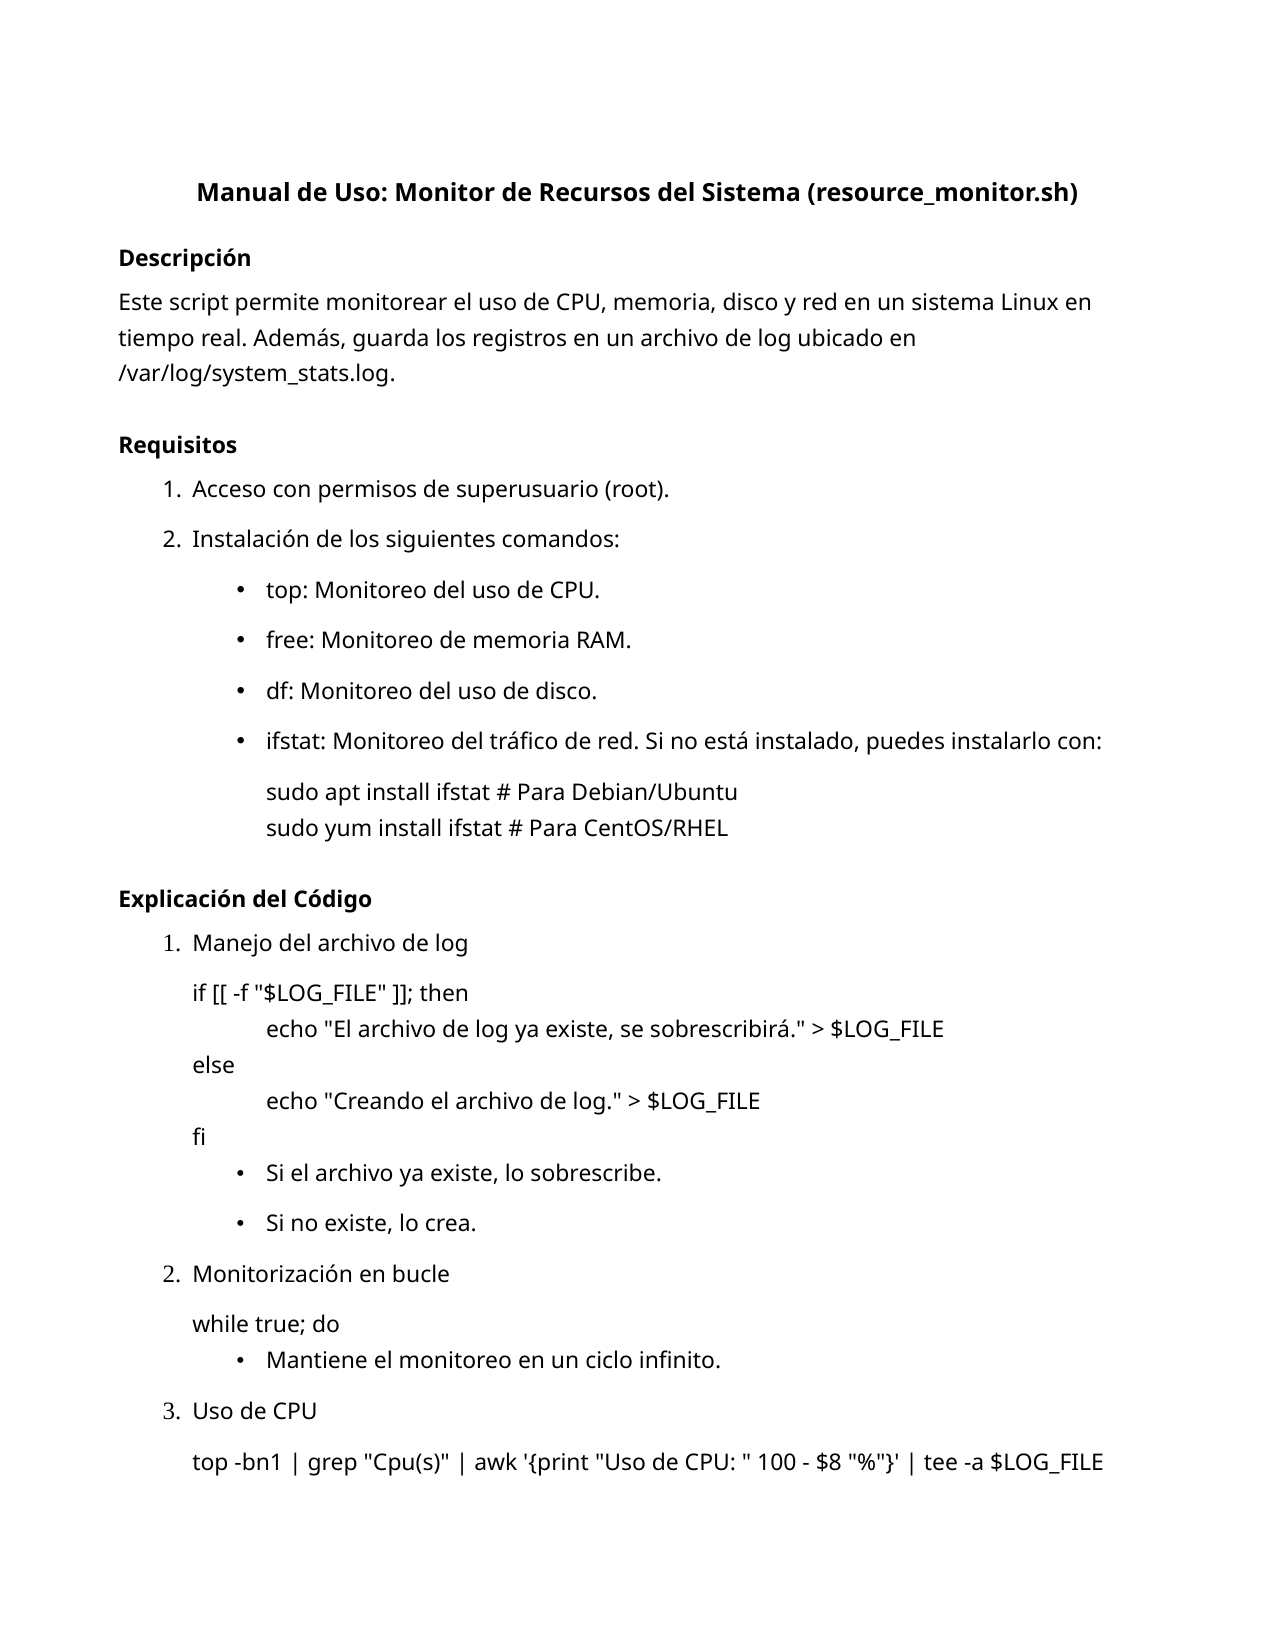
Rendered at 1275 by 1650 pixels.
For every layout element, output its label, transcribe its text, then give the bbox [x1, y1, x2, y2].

subtitle Manual de Uso: Monitor de Recursos del Sistema (resource_monitor.sh) [118, 174, 1157, 208]
list sudo yum install ifstat # Para CentOS/RHEL [236, 812, 1157, 843]
list top -bn1 | grep "Cpu(s)" | awk '{print "Uso de CPU: " 100 - $8 "%"}' | tee -a $LOG_FILE [162, 1445, 1157, 1477]
list top: Monitoreo del uso de CPU. [236, 573, 1157, 605]
subtitle Descripción [118, 242, 1157, 273]
list Uso de CPU [162, 1395, 1157, 1426]
list free: Monitoreo de memoria RAM. [236, 624, 1157, 655]
list Acceso con permisos de superusuario (root). [162, 472, 1157, 504]
text Este script permite monitorear el uso de CPU, memoria, disco y red en un sistema Linux en tiempo real. Además, guarda los registros en un archivo de log ubicado en /var/log/system_stats.log. [118, 286, 1157, 389]
list else [162, 1049, 1157, 1080]
list Manejo del archivo de log [162, 927, 1157, 958]
list Si no existe, lo crea. [236, 1207, 1157, 1239]
list Si el archivo ya existe, lo sobrescribe. [236, 1157, 1157, 1188]
list Monitorización en bucle [162, 1258, 1157, 1289]
list echo "Creando el archivo de log." > $LOG_FILE [236, 1085, 1157, 1116]
subtitle Requisitos [118, 429, 1157, 460]
list ifstat: Monitoreo del tráfico de red. Si no está instalado, puedes instalarlo con: [236, 725, 1157, 756]
list echo "El archivo de log ya existe, se sobrescribirá." > $LOG_FILE [236, 1013, 1157, 1044]
list if [[ -f "$LOG_FILE" ]]; then [162, 977, 1157, 1008]
list fi [162, 1121, 1157, 1152]
list Instalación de los siguientes comandos: [162, 523, 1157, 554]
subtitle Explicación del Código [118, 883, 1157, 914]
list df: Monitoreo del uso de disco. [236, 674, 1157, 706]
list sudo apt install ifstat # Para Debian/Ubuntu [236, 776, 1157, 807]
list while true; do [162, 1308, 1157, 1340]
list Mantiene el monitoreo en un ciclo infinito. [236, 1344, 1157, 1376]
